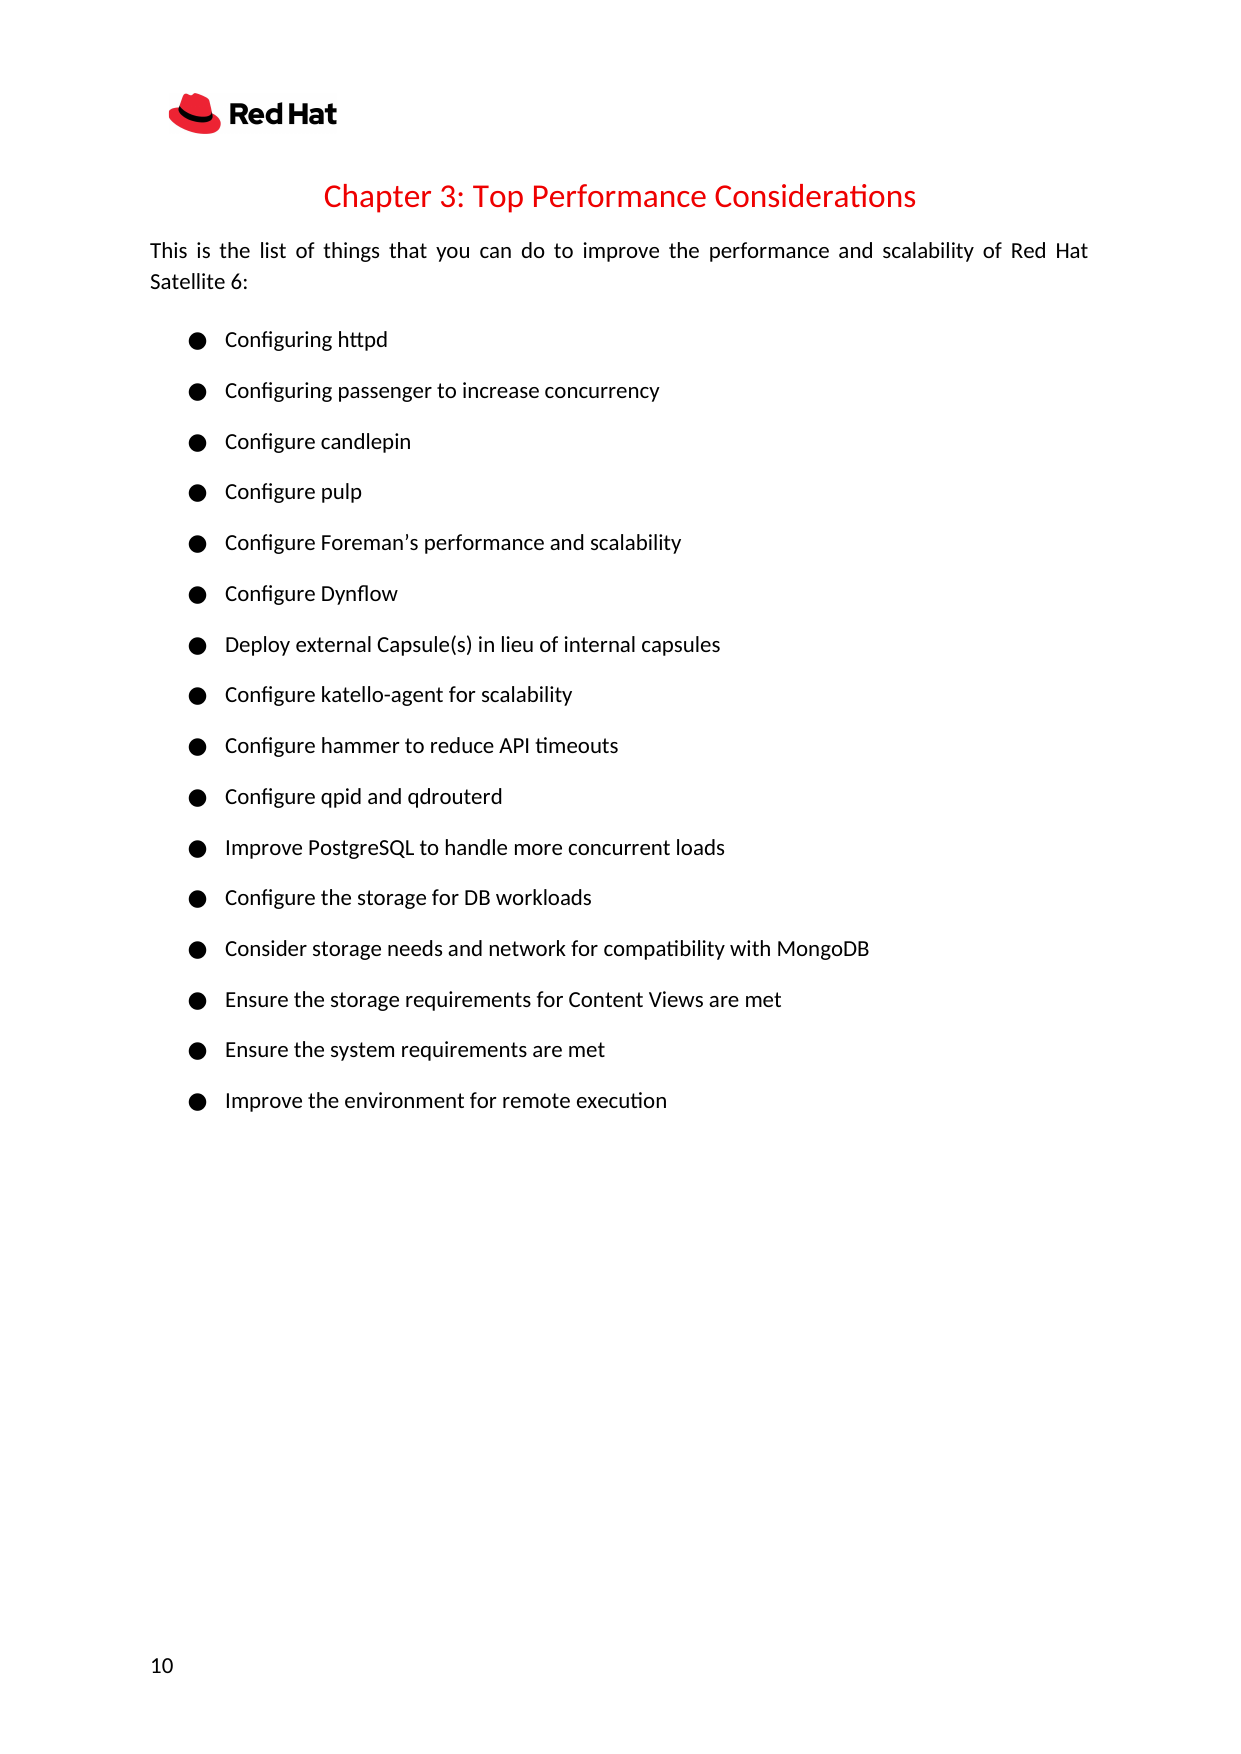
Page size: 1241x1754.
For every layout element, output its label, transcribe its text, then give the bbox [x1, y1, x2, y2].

list Configure candlepin [187, 415, 1090, 462]
list Ensure the system requirements are met [187, 1024, 1090, 1071]
list Improve PostgreSQL to handle more concurrent loads [187, 821, 1090, 868]
list Configuring passenger to increase concurrency [187, 364, 1090, 411]
list Consider storage needs and network for compatibility with MongoDB [187, 922, 1090, 969]
list Configure katello-agent for scalability [187, 669, 1090, 716]
list Configuring httpd [187, 314, 1090, 361]
text This is the list of things that you can do to improve the performance and scalability of Red Hat Satellite 6: [150, 237, 1090, 295]
list Configure Foreman’s performance and scalability [187, 517, 1090, 563]
list Configure Dynflow [187, 567, 1090, 614]
list Configure qpid and qdrouterd [187, 770, 1090, 817]
picture [168, 93, 337, 134]
list Ensure the storage requirements for Content Views are met [187, 973, 1090, 1020]
list Deploy external Capsule(s) in lieu of internal capsules [187, 618, 1090, 665]
subtitle Chapter 3: Top Performance Considerations [150, 175, 1090, 216]
list Configure hammer to reduce API timeouts [187, 719, 1090, 766]
list Configure pulp [187, 466, 1090, 513]
list Improve the environment for remote execution [187, 1074, 1090, 1122]
list Configure the storage for DB workloads [187, 872, 1090, 919]
